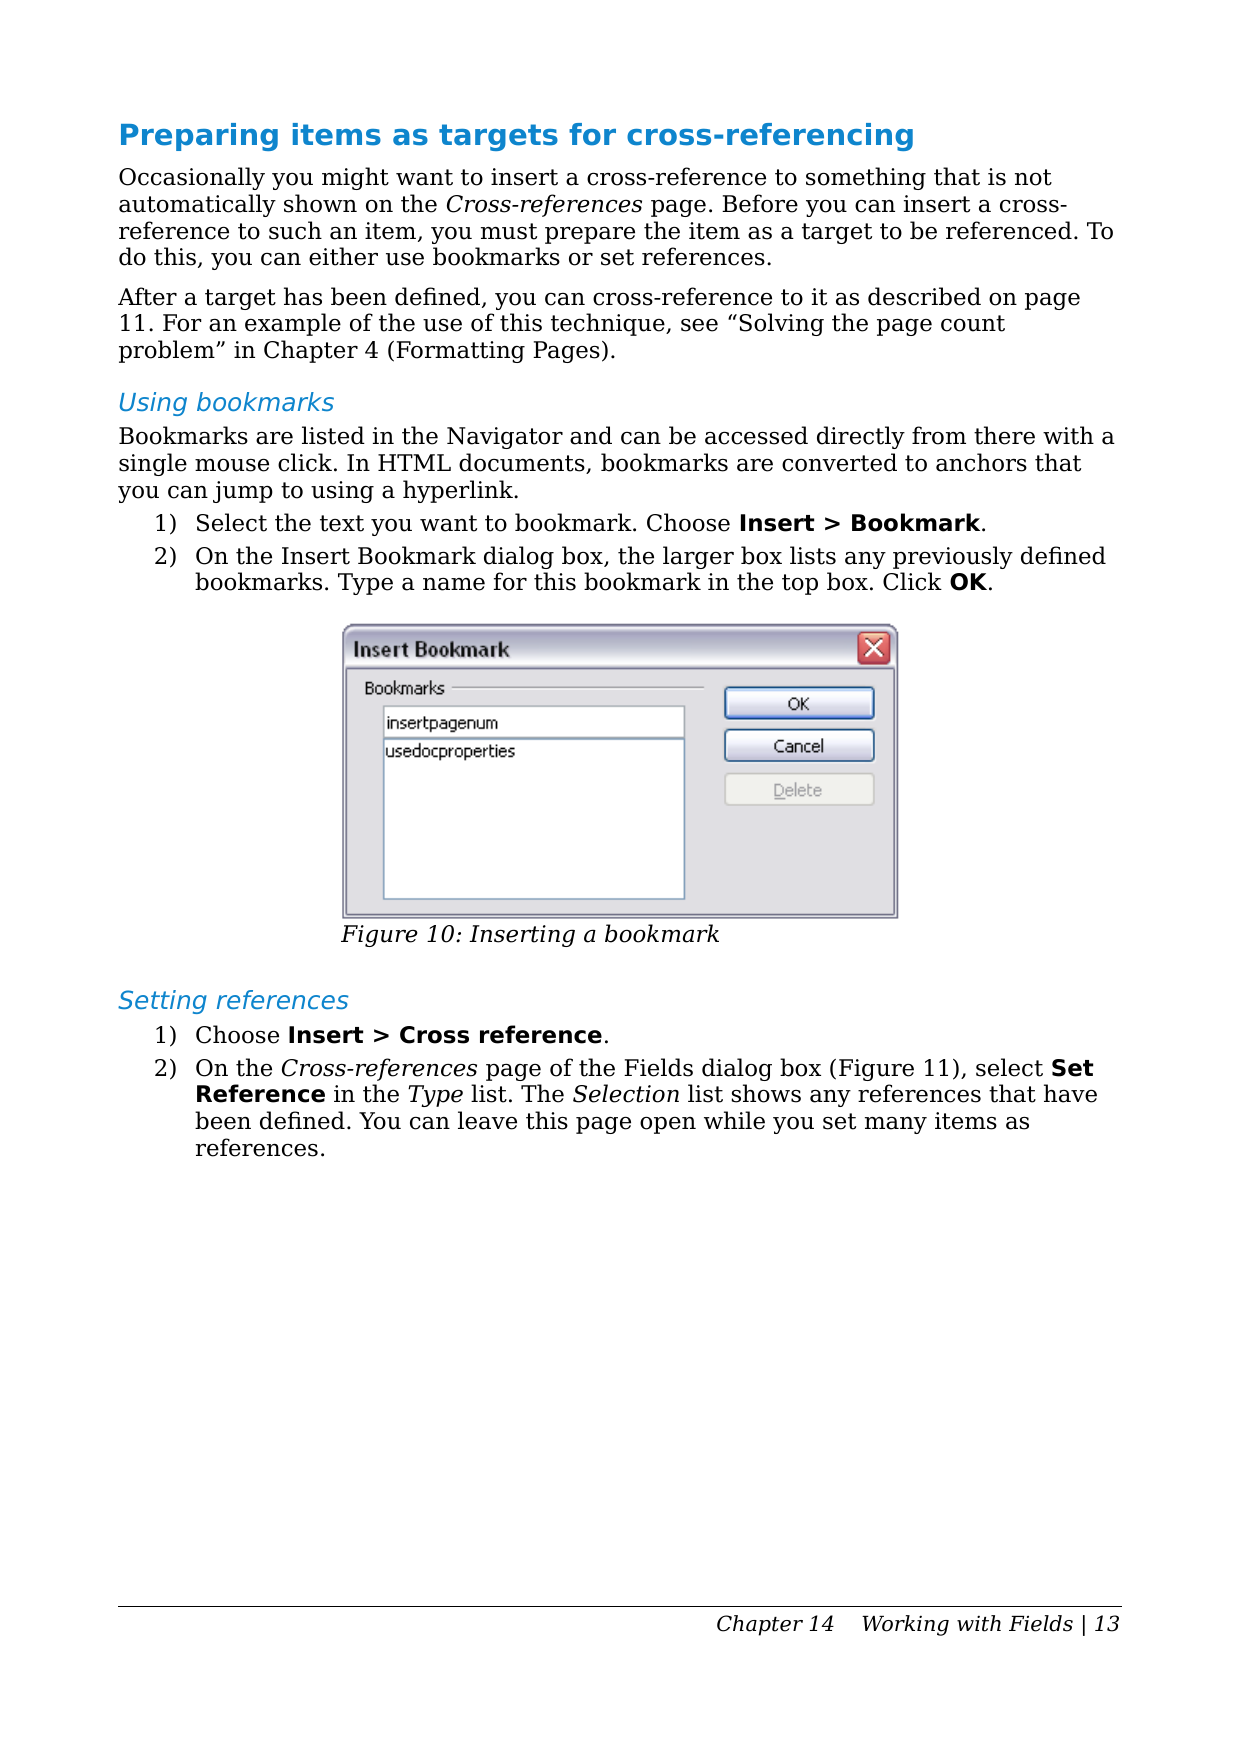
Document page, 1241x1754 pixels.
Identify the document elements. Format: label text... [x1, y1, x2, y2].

list On the Insert Bookmark dialog box, the larger box lists any previously defined bookmarks. Type a name for this bookmark in the top box. Click OK. [177, 543, 1122, 596]
list On the Cross-references page of the Fields dialog box (Figure 11), select Set Reference in the Type list. The Selection list shows any references that have been defined. You can leave this page open while you set many items as references. [177, 1055, 1122, 1162]
subtitle Using bookmarks [118, 388, 1122, 417]
subtitle Setting references [118, 986, 1122, 1016]
text Figure 10: Inserting a bookmark [341, 922, 899, 948]
list Choose Insert > Cross reference. [177, 1022, 1122, 1049]
picture [341, 621, 900, 922]
text After a target has been defined, you can cross-reference to it as described on page 11. For an example of the use of this technique, see “Solving the page count problem” in Chapter 4 (Formatting Pages). [118, 284, 1122, 364]
list Select the text you want to bookmark. Choose Insert > Bookmark. [177, 510, 1122, 537]
list Bookmarks are listed in the Navigator and can be accessed directly from there with a single mouse click. In HTML documents, bookmarks are converted to anchors that you can jump to using a hyperlink. [118, 423, 1122, 503]
text Occasionally you might want to insert a cross-reference to something that is not automatically shown on the Cross-references page. Before you can insert a cross-reference to such an item, you must prepare the item as a target to be referenced. To do this, you can either use bookmarks or set references. [118, 164, 1122, 271]
subtitle Preparing items as targets for cross-referencing [118, 118, 1122, 152]
